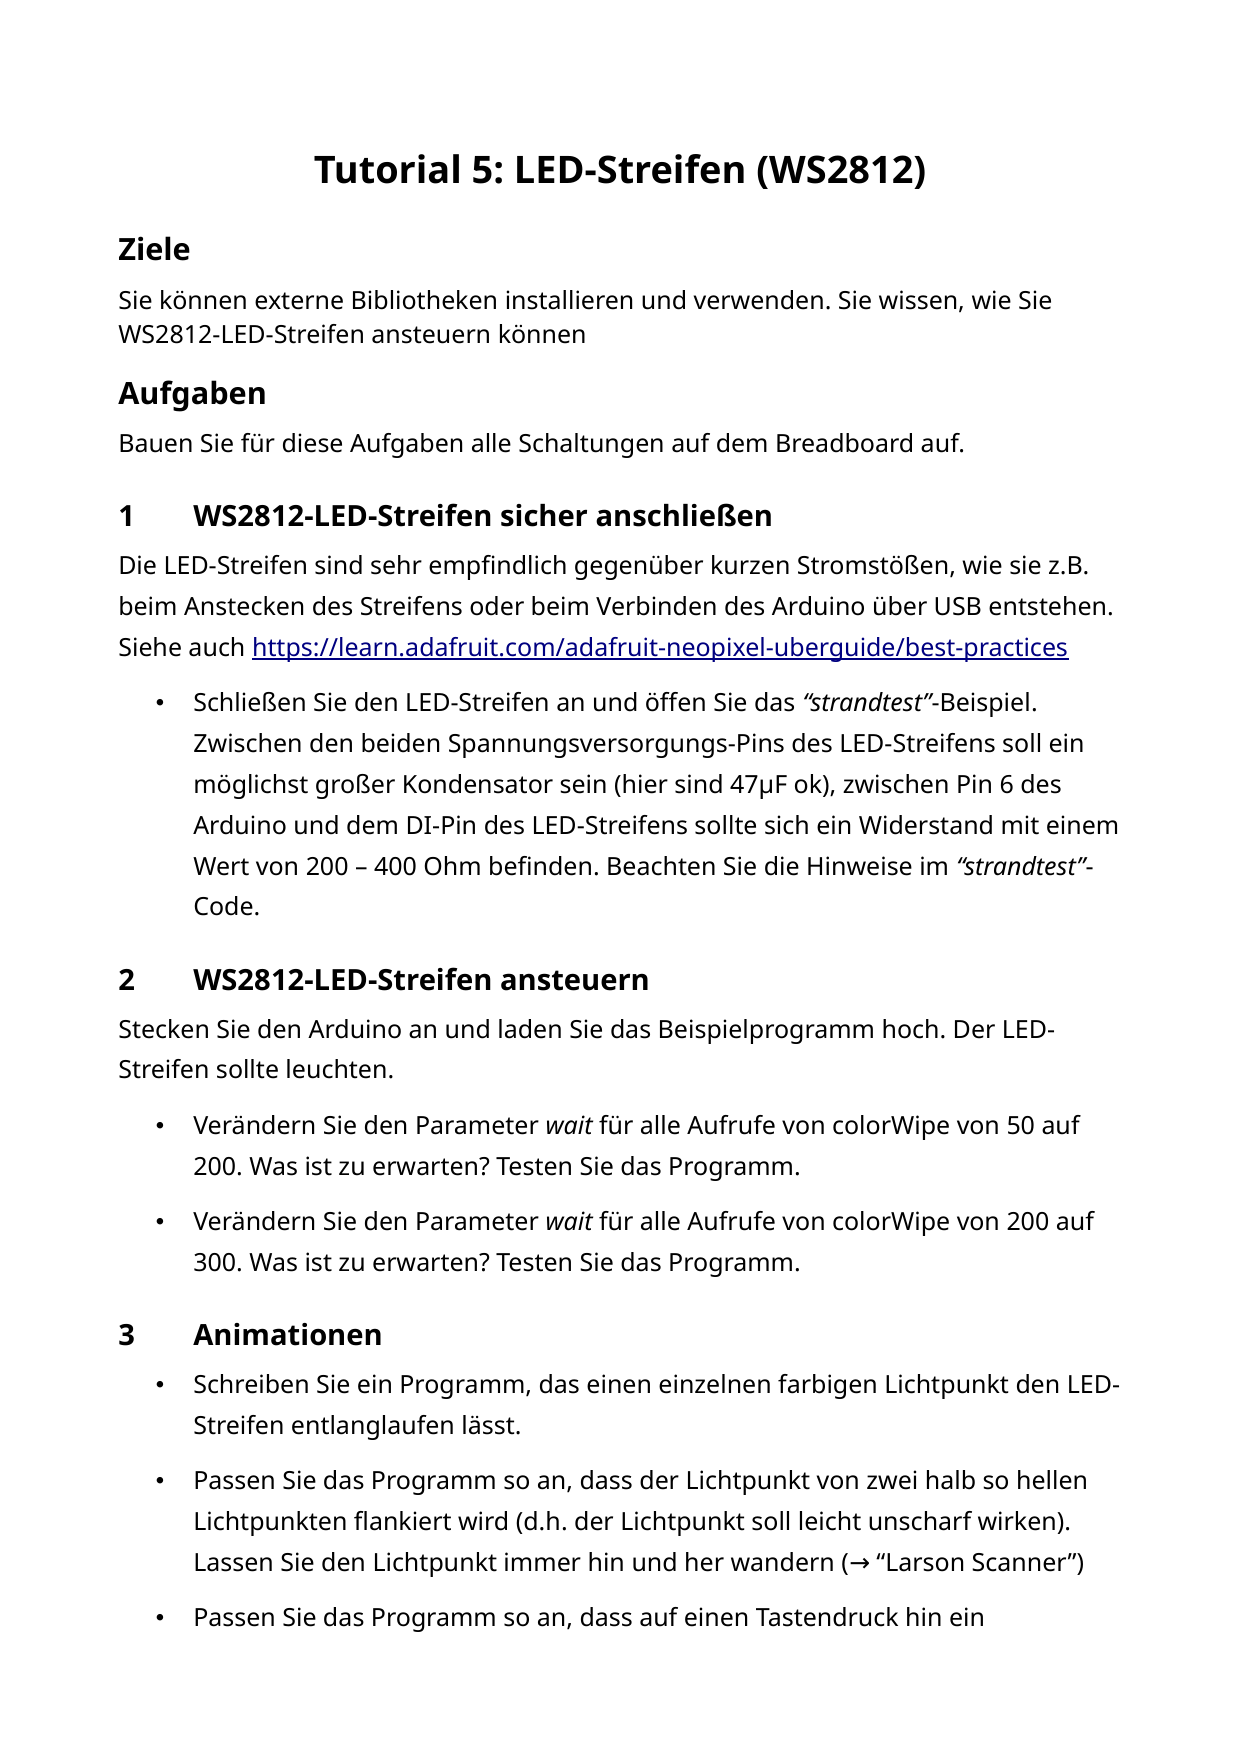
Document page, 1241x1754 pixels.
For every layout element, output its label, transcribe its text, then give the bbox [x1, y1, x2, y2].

list Passen Sie das Programm so an, dass auf einen Tastendruck hin ein [156, 1600, 1122, 1634]
subtitle Ziele [118, 228, 1122, 270]
subtitle Aufgaben [118, 371, 1122, 413]
list Verändern Sie den Parameter wait für alle Aufrufe von colorWipe von 200 auf 300. Was ist zu erwarten? Testen Sie das Programm. [156, 1204, 1122, 1279]
text Die LED-Streifen sind sehr empfindlich gegenüber kurzen Stromstößen, wie sie z.B. beim Anstecken des Streifens oder beim Verbinden des Arduino über USB entstehen. Siehe auch https://learn.adafruit.com/adafruit-neopixel-uberguide/best-practices [118, 548, 1122, 663]
list Schreiben Sie ein Programm, das einen einzelnen farbigen Lichtpunkt den LED-Streifen entlanglaufen lässt. [156, 1367, 1122, 1442]
list Schließen Sie den LED-Streifen an und öffen Sie das “strandtest”-Beispiel. Zwischen den beiden Spannungsversorgungs-Pins des LED-Streifens soll ein möglichst großer Kondensator sein (hier sind 47µF ok), zwischen Pin 6 des Arduino und dem DI-Pin des LED-Streifens sollte sich ein Widerstand mit einem Wert von 200 – 400 Ohm befinden. Beachten Sie die Hinweise im “strandtest”-Code. [156, 685, 1122, 923]
subtitle WS2812-LED-Streifen ansteuern [118, 959, 1122, 999]
list Verändern Sie den Parameter wait für alle Aufrufe von colorWipe von 50 auf 200. Was ist zu erwarten? Testen Sie das Programm. [156, 1107, 1122, 1182]
text Sie können externe Bibliotheken installieren und verwenden. Sie wissen, wie Sie WS2812-LED-Streifen ansteuern können [118, 282, 1122, 351]
subtitle WS2812-LED-Streifen sicher anschließen [118, 496, 1122, 535]
subtitle Tutorial 5: LED-Streifen (WS2812) [118, 143, 1122, 195]
list Passen Sie das Programm so an, dass der Lichtpunkt von zwei halb so hellen Lichtpunkten flankiert wird (d.h. der Lichtpunkt soll leicht unscharf wirken). Lassen Sie den Lichtpunkt immer hin und her wandern (→ “Larson Scanner”) [156, 1463, 1122, 1579]
text Stecken Sie den Arduino an und laden Sie das Beispielprogramm hoch. Der LED-Streifen sollte leuchten. [118, 1011, 1122, 1086]
text Bauen Sie für diese Aufgaben alle Schaltungen auf dem Breadboard auf. [118, 426, 1122, 460]
subtitle Animationen [118, 1314, 1122, 1354]
